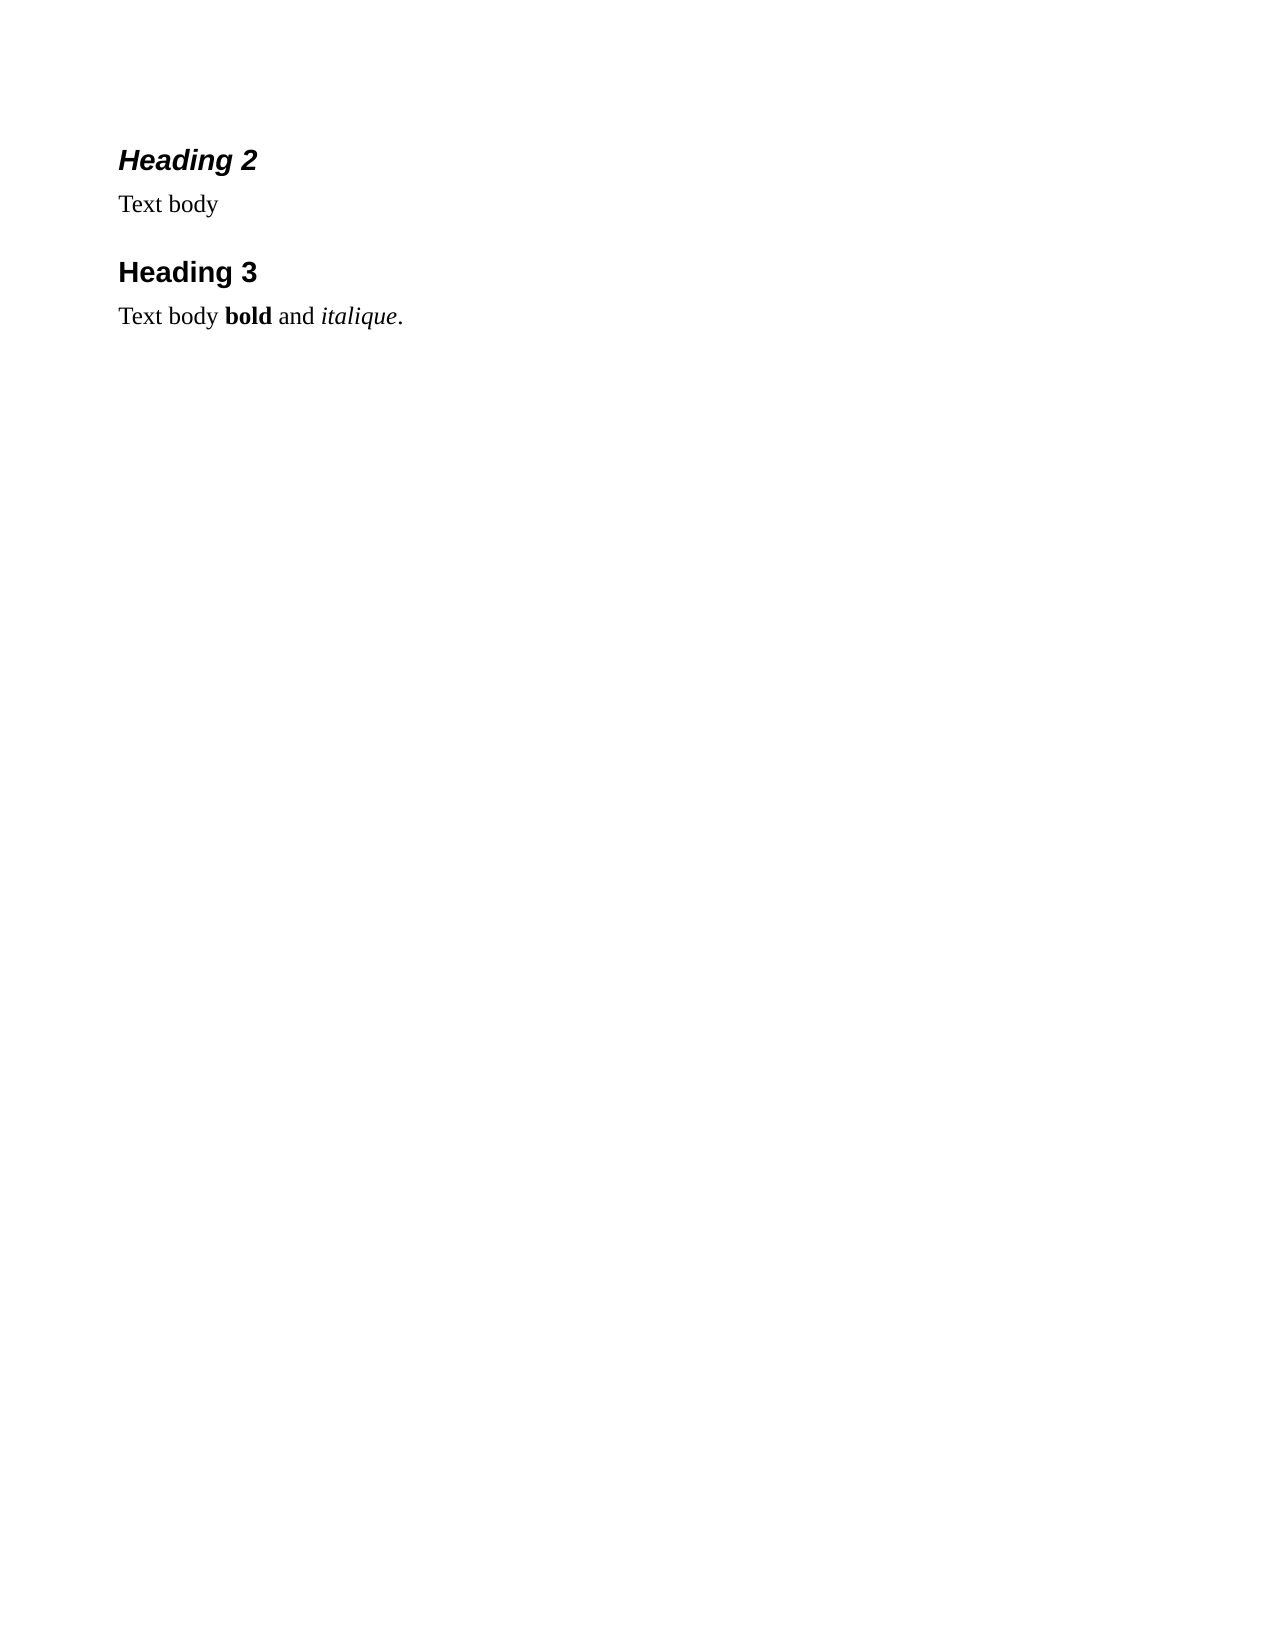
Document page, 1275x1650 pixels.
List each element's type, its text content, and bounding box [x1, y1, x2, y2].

text Text body bold and italique. [118, 301, 1157, 330]
subtitle Heading 3 [118, 255, 1157, 289]
subtitle Heading 2 [118, 143, 1157, 177]
text Text body [118, 189, 1157, 218]
